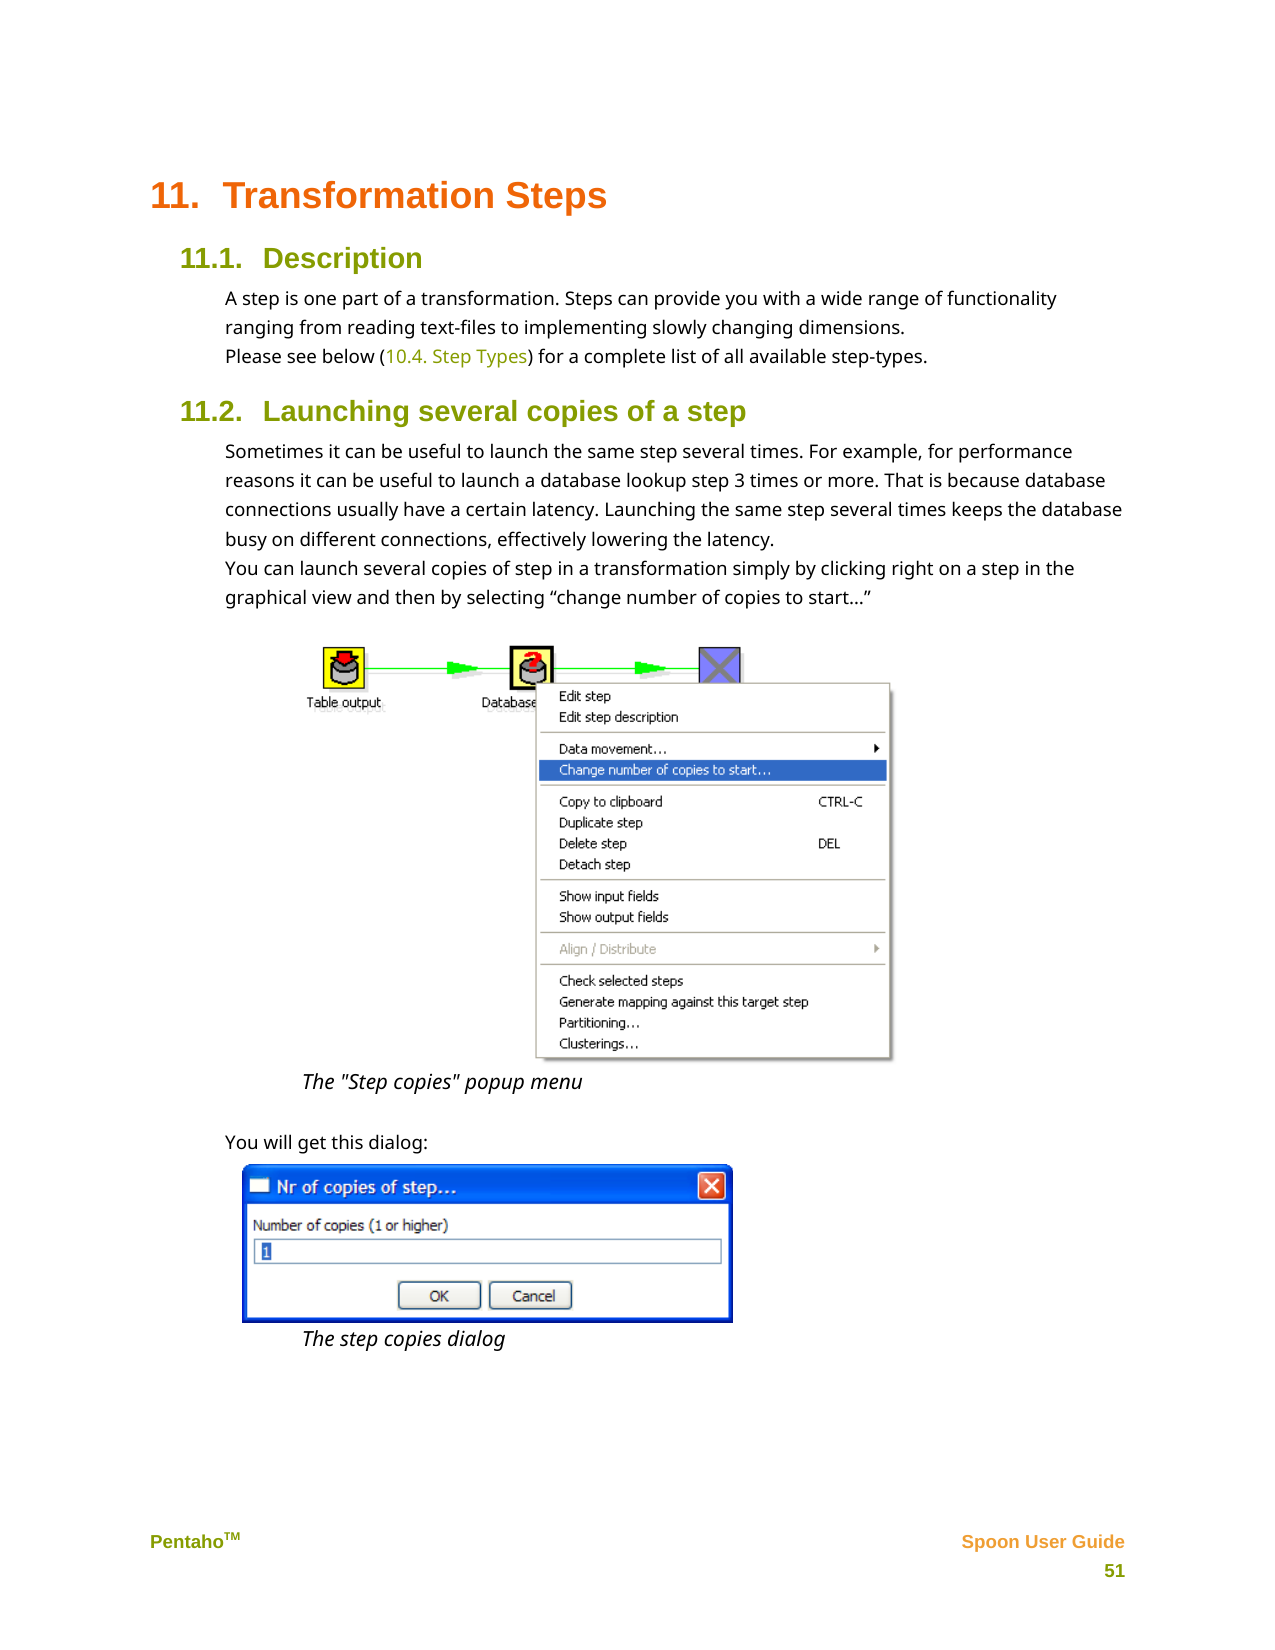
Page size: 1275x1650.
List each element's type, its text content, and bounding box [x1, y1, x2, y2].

subtitle Launching several copies of a step [179, 394, 1125, 429]
text The "Step copies" popup menu [302, 1067, 823, 1095]
text A step is one part of a transformation. Steps can provide you with a wide range of functionality ranging from reading text-files to implementing slowly changing dimensions. [225, 282, 1125, 340]
picture [242, 1164, 733, 1323]
subtitle Transformation Steps [150, 181, 1125, 216]
text Please see below (10.4. Step Types) for a complete list of all available step-types. [225, 340, 1125, 369]
picture [301, 641, 899, 1067]
text You will get this dialog: [225, 1126, 1125, 1155]
text The step copies dialog [302, 1164, 748, 1352]
text You can launch several copies of step in a transformation simply by clicking right on a step in the graphical view and then by selecting “change number of copies to start…” [225, 552, 1125, 610]
subtitle Description [179, 241, 1125, 275]
text [225, 1163, 750, 1353]
text Sometimes it can be useful to launch the same step several times. For example, for performance reasons it can be useful to launch a database lookup step 3 times or more. That is because database connections usually have a certain latency. Launching the same step several times keeps the database busy on different connections, effectively lowering the latency. [225, 435, 1125, 552]
